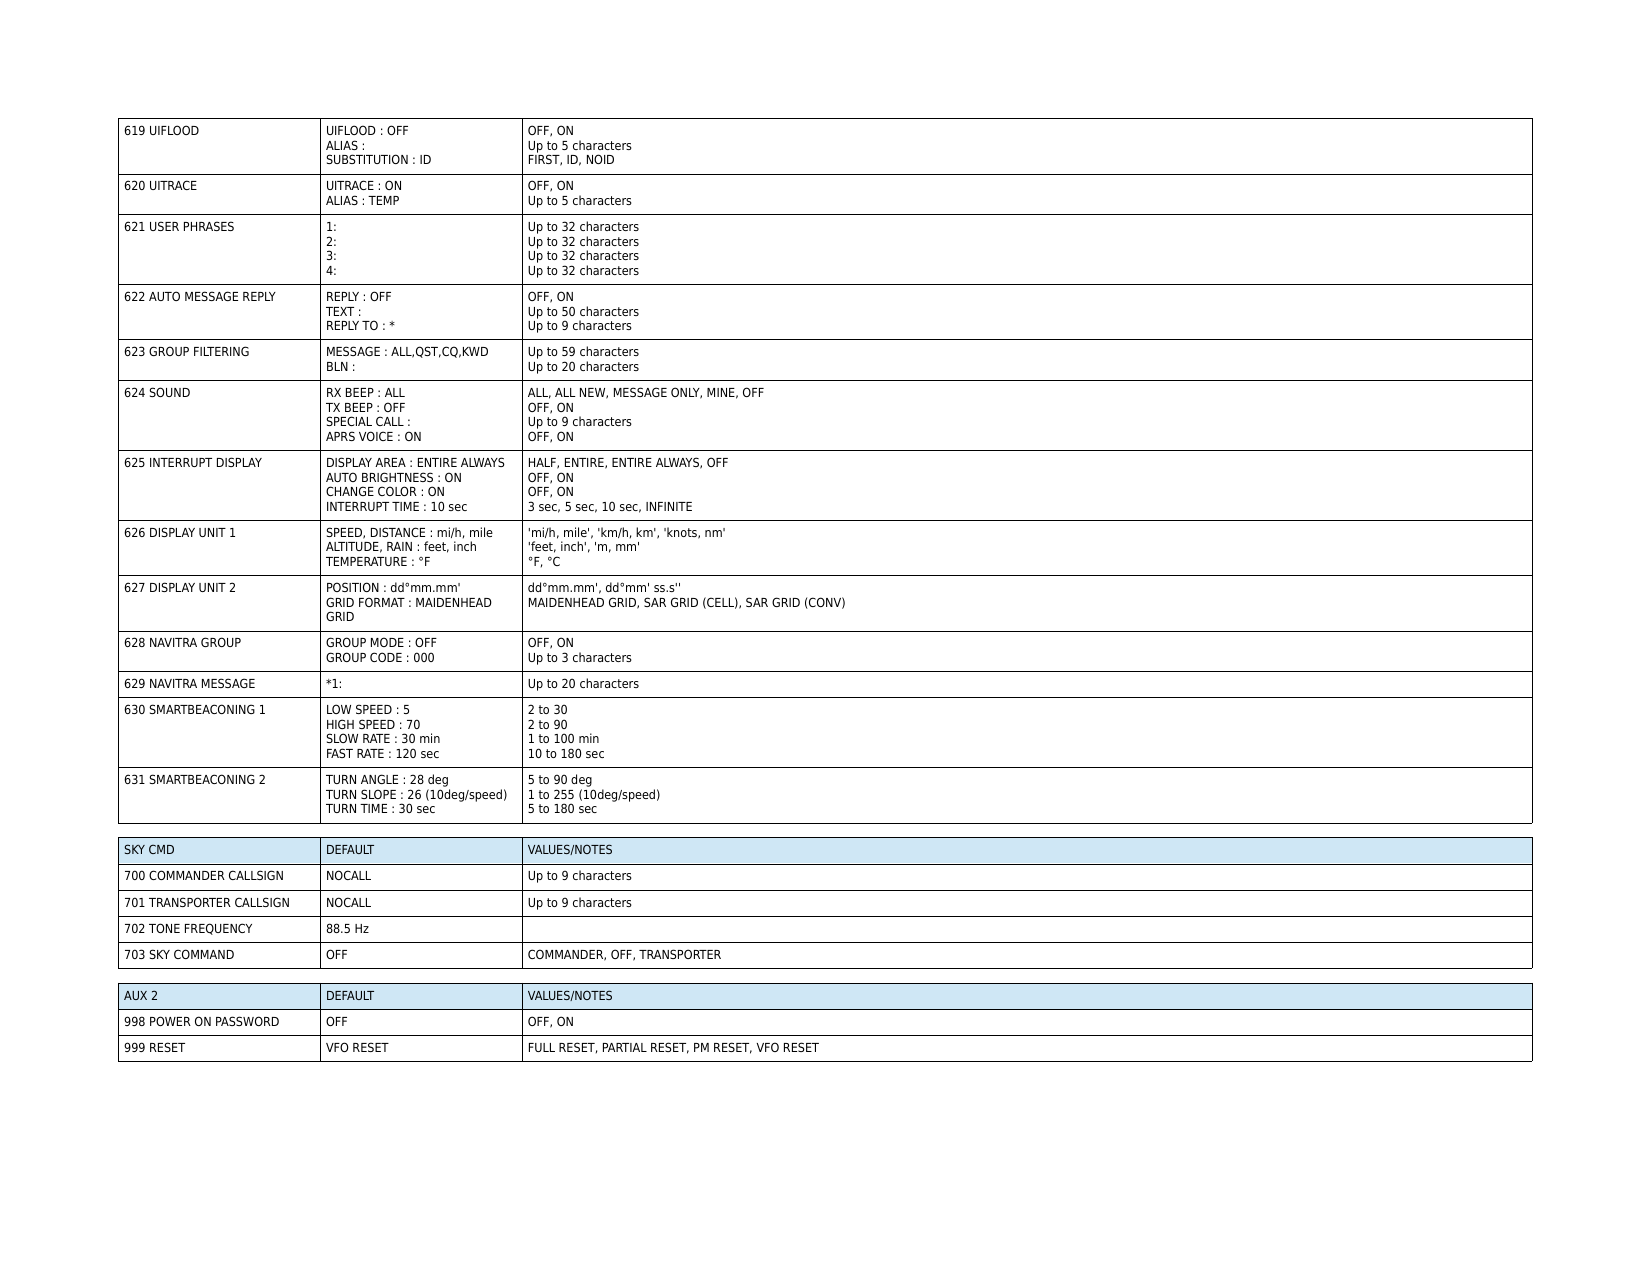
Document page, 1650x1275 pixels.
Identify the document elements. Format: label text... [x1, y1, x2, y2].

table_cell SPEED, DISTANCE : mi/h, mile ALTITUDE, RAIN : feet, inch TEMPERATURE : °F [321, 521, 522, 575]
table_cell OFF, ON Up to 50 characters Up to 9 characters [523, 285, 1532, 339]
table_cell 620 UITRACE [119, 175, 320, 214]
table_cell OFF [321, 1010, 522, 1035]
table_cell OFF, ON Up to 5 characters [523, 175, 1532, 214]
table_cell Up to 9 characters [523, 865, 1532, 889]
table_cell 703 SKY COMMAND [119, 943, 320, 968]
table_cell Up to 9 characters [523, 891, 1532, 916]
table_header DEFAULT [321, 838, 522, 863]
table_cell HALF, ENTIRE, ENTIRE ALWAYS, OFF OFF, ON OFF, ON 3 sec, 5 sec, 10 sec, INFINITE [523, 451, 1532, 520]
table_cell 626 DISPLAY UNIT 1 [119, 521, 320, 575]
table_cell OFF, ON Up to 3 characters [523, 632, 1532, 671]
table_cell 999 RESET [119, 1036, 320, 1061]
table_header VALUES/NOTES [523, 984, 1532, 1009]
table_cell TURN ANGLE : 28 deg TURN SLOPE : 26 (10deg/speed) TURN TIME : 30 sec [321, 768, 522, 823]
table_cell 701 TRANSPORTER CALLSIGN [119, 891, 320, 916]
table_cell dd°mm.mm', dd°mm' ss.s'' MAIDENHEAD GRID, SAR GRID (CELL), SAR GRID (CONV) [523, 576, 1532, 631]
table_cell 1: 2: 3: 4: [321, 215, 522, 284]
table_cell COMMANDER, OFF, TRANSPORTER [523, 943, 1532, 968]
table_cell 88.5 Hz [321, 917, 522, 942]
table_cell 621 USER PHRASES [119, 215, 320, 284]
table_header SKY CMD [119, 838, 320, 863]
table_cell 2 to 30 2 to 90 1 to 100 min 10 to 180 sec [523, 698, 1532, 767]
table_cell 625 INTERRUPT DISPLAY [119, 451, 320, 520]
table_cell FULL RESET, PARTIAL RESET, PM RESET, VFO RESET [523, 1036, 1532, 1061]
table_cell 998 POWER ON PASSWORD [119, 1010, 320, 1035]
table_cell 619 UIFLOOD [119, 119, 320, 173]
table_cell OFF, ON [523, 1010, 1532, 1035]
table_cell 'mi/h, mile', 'km/h, km', 'knots, nm' 'feet, inch', 'm, mm' °F, °C [523, 521, 1532, 575]
table_cell UIFLOOD : OFF ALIAS : SUBSTITUTION : ID [321, 119, 522, 173]
table_header VALUES/NOTES [523, 838, 1532, 863]
table_cell 622 AUTO MESSAGE REPLY [119, 285, 320, 339]
table_header DEFAULT [321, 984, 522, 1009]
table_cell 628 NAVITRA GROUP [119, 632, 320, 671]
table_cell DISPLAY AREA : ENTIRE ALWAYS AUTO BRIGHTNESS : ON CHANGE COLOR : ON INTERRUPT TIME : 10 sec [321, 451, 522, 520]
table_cell 629 NAVITRA MESSAGE [119, 672, 320, 697]
table_cell 630 SMARTBEACONING 1 [119, 698, 320, 767]
table_cell OFF, ON Up to 5 characters FIRST, ID, NOID [523, 119, 1532, 173]
table_cell Up to 20 characters [523, 672, 1532, 697]
table_cell *1: [321, 672, 522, 697]
table_cell 627 DISPLAY UNIT 2 [119, 576, 320, 631]
table_cell 700 COMMANDER CALLSIGN [119, 865, 320, 889]
table_cell OFF [321, 943, 522, 968]
table_cell REPLY : OFF TEXT : REPLY TO : * [321, 285, 522, 339]
table_cell GROUP MODE : OFF GROUP CODE : 000 [321, 632, 522, 671]
table_cell [523, 917, 1532, 942]
table_cell ALL, ALL NEW, MESSAGE ONLY, MINE, OFF OFF, ON Up to 9 characters OFF, ON [523, 381, 1532, 450]
table_cell UITRACE : ON ALIAS : TEMP [321, 175, 522, 214]
table_cell 5 to 90 deg 1 to 255 (10deg/speed) 5 to 180 sec [523, 768, 1532, 823]
table_cell Up to 59 characters Up to 20 characters [523, 340, 1532, 380]
table_cell 624 SOUND [119, 381, 320, 450]
table_cell 702 TONE FREQUENCY [119, 917, 320, 942]
table_cell MESSAGE : ALL,QST,CQ,KWD BLN : [321, 340, 522, 380]
table_cell RX BEEP : ALL TX BEEP : OFF SPECIAL CALL : APRS VOICE : ON [321, 381, 522, 450]
table_cell 623 GROUP FILTERING [119, 340, 320, 380]
table_cell NOCALL [321, 891, 522, 916]
table_cell 631 SMARTBEACONING 2 [119, 768, 320, 823]
table_cell Up to 32 characters Up to 32 characters Up to 32 characters Up to 32 characters [523, 215, 1532, 284]
table_header AUX 2 [119, 984, 320, 1009]
table_cell VFO RESET [321, 1036, 522, 1061]
table_cell POSITION : dd°mm.mm' GRID FORMAT : MAIDENHEAD GRID [321, 576, 522, 631]
table_cell LOW SPEED : 5 HIGH SPEED : 70 SLOW RATE : 30 min FAST RATE : 120 sec [321, 698, 522, 767]
table_cell NOCALL [321, 865, 522, 889]
